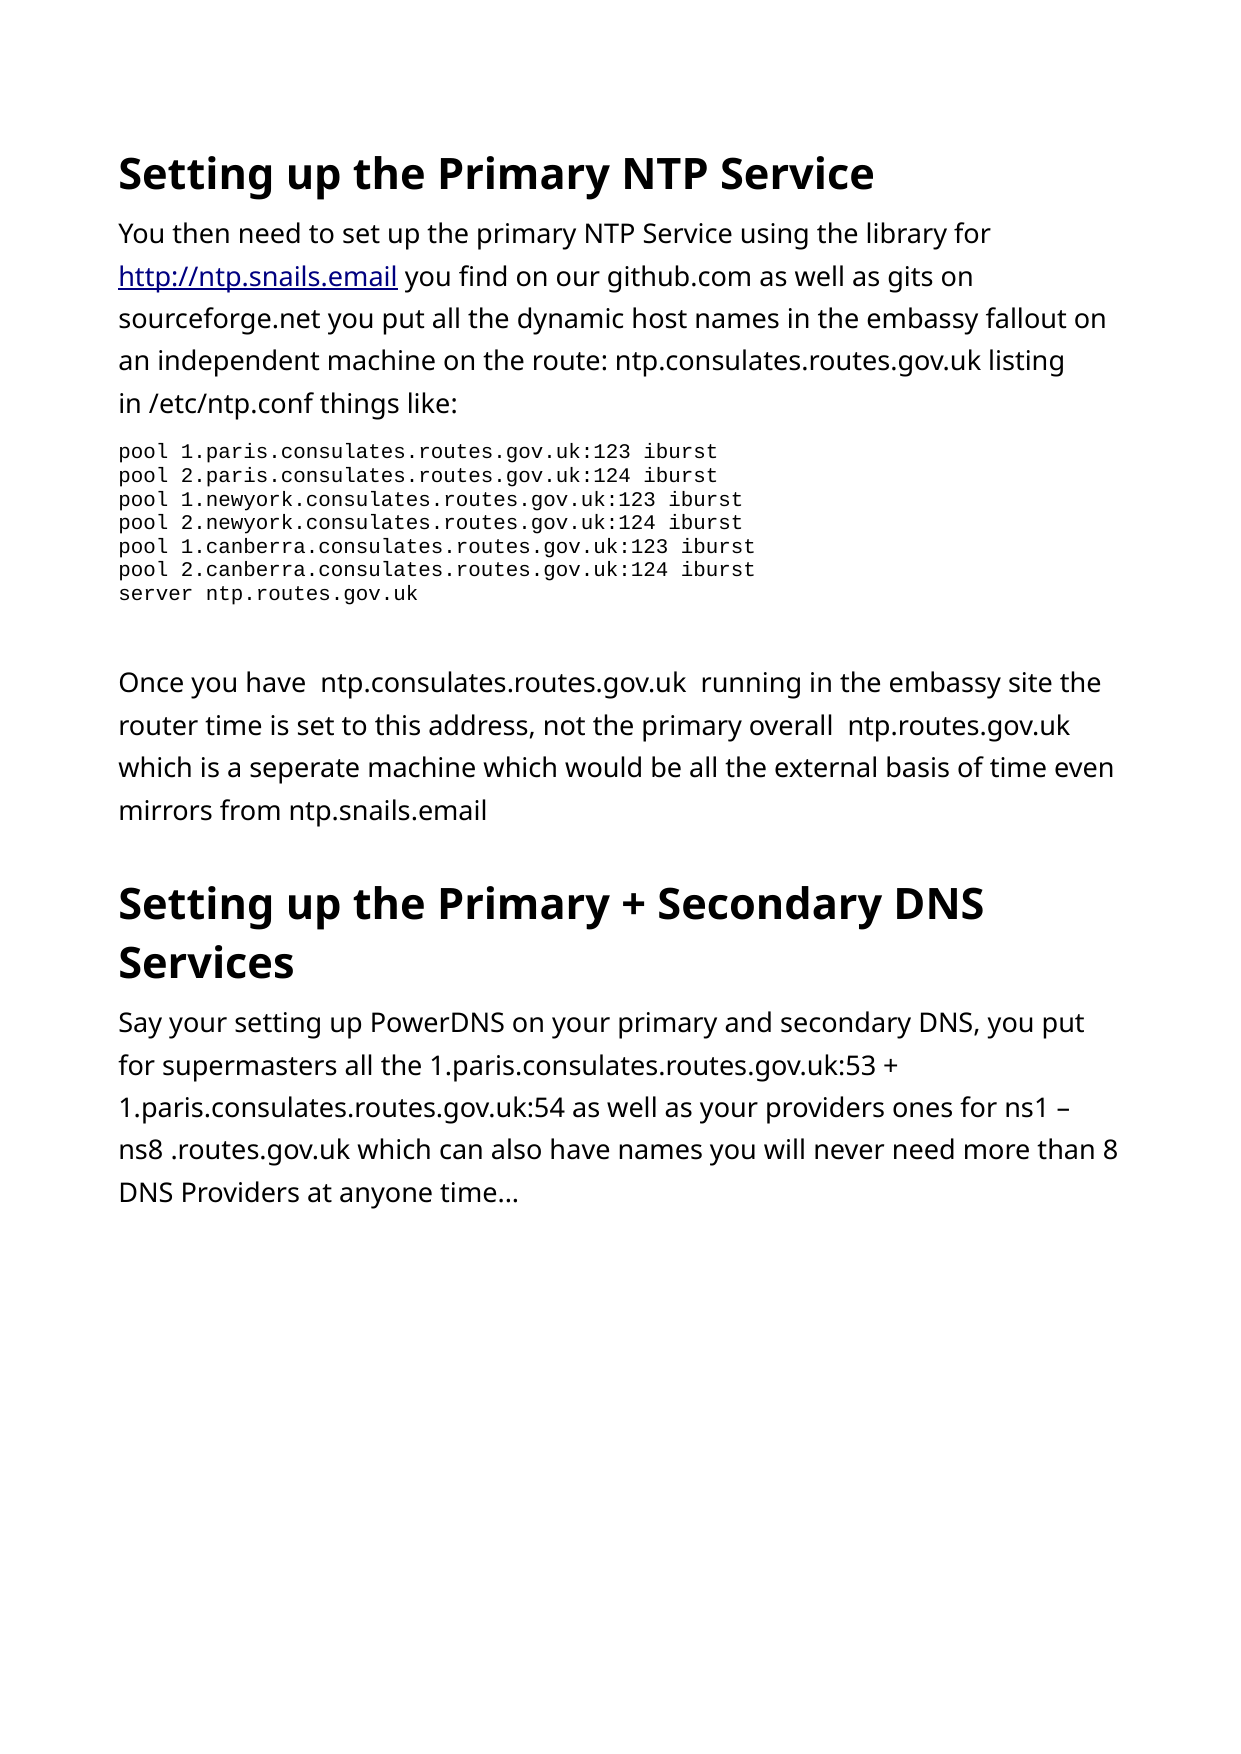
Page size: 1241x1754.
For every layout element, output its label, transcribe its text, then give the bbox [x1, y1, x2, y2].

text Say your setting up PowerDNS on your primary and secondary DNS, you put for supermasters all the 1.paris.consulates.routes.gov.uk:53 + 1.paris.consulates.routes.gov.uk:54 as well as your providers ones for ns1 – ns8 .routes.gov.uk which can also have names you will never need more than 8 DNS Providers at anyone time... [118, 1003, 1122, 1210]
text You then need to set up the primary NTP Service using the library for http://ntp.snails.email you find on our github.com as well as gits on sourceforge.net you put all the dynamic host names in the embassy fallout on an independent machine on the route: ntp.consulates.routes.gov.uk listing in /etc/ntp.conf things like: [118, 215, 1122, 421]
text pool 1.paris.consulates.routes.gov.uk:123 iburst pool 2.paris.consulates.routes.gov.uk:124 iburst pool 1.newyork.consulates.routes.gov.uk:123 iburst pool 2.newyork.consulates.routes.gov.uk:124 iburst pool 1.canberra.consulates.routes.gov.uk:123 iburst pool 2.canberra.consulates.routes.gov.uk:124 iburst server ntp.routes.gov.uk [118, 441, 1122, 607]
subtitle Setting up the Primary + Secondary DNS Services [118, 873, 1122, 991]
text Once you have ntp.consulates.routes.gov.uk running in the embassy site the router time is set to this address, not the primary overall ntp.routes.gov.uk which is a seperate machine which would be all the external basis of time even mirrors from ntp.snails.email [118, 664, 1122, 828]
subtitle Setting up the Primary NTP Service [118, 143, 1122, 202]
